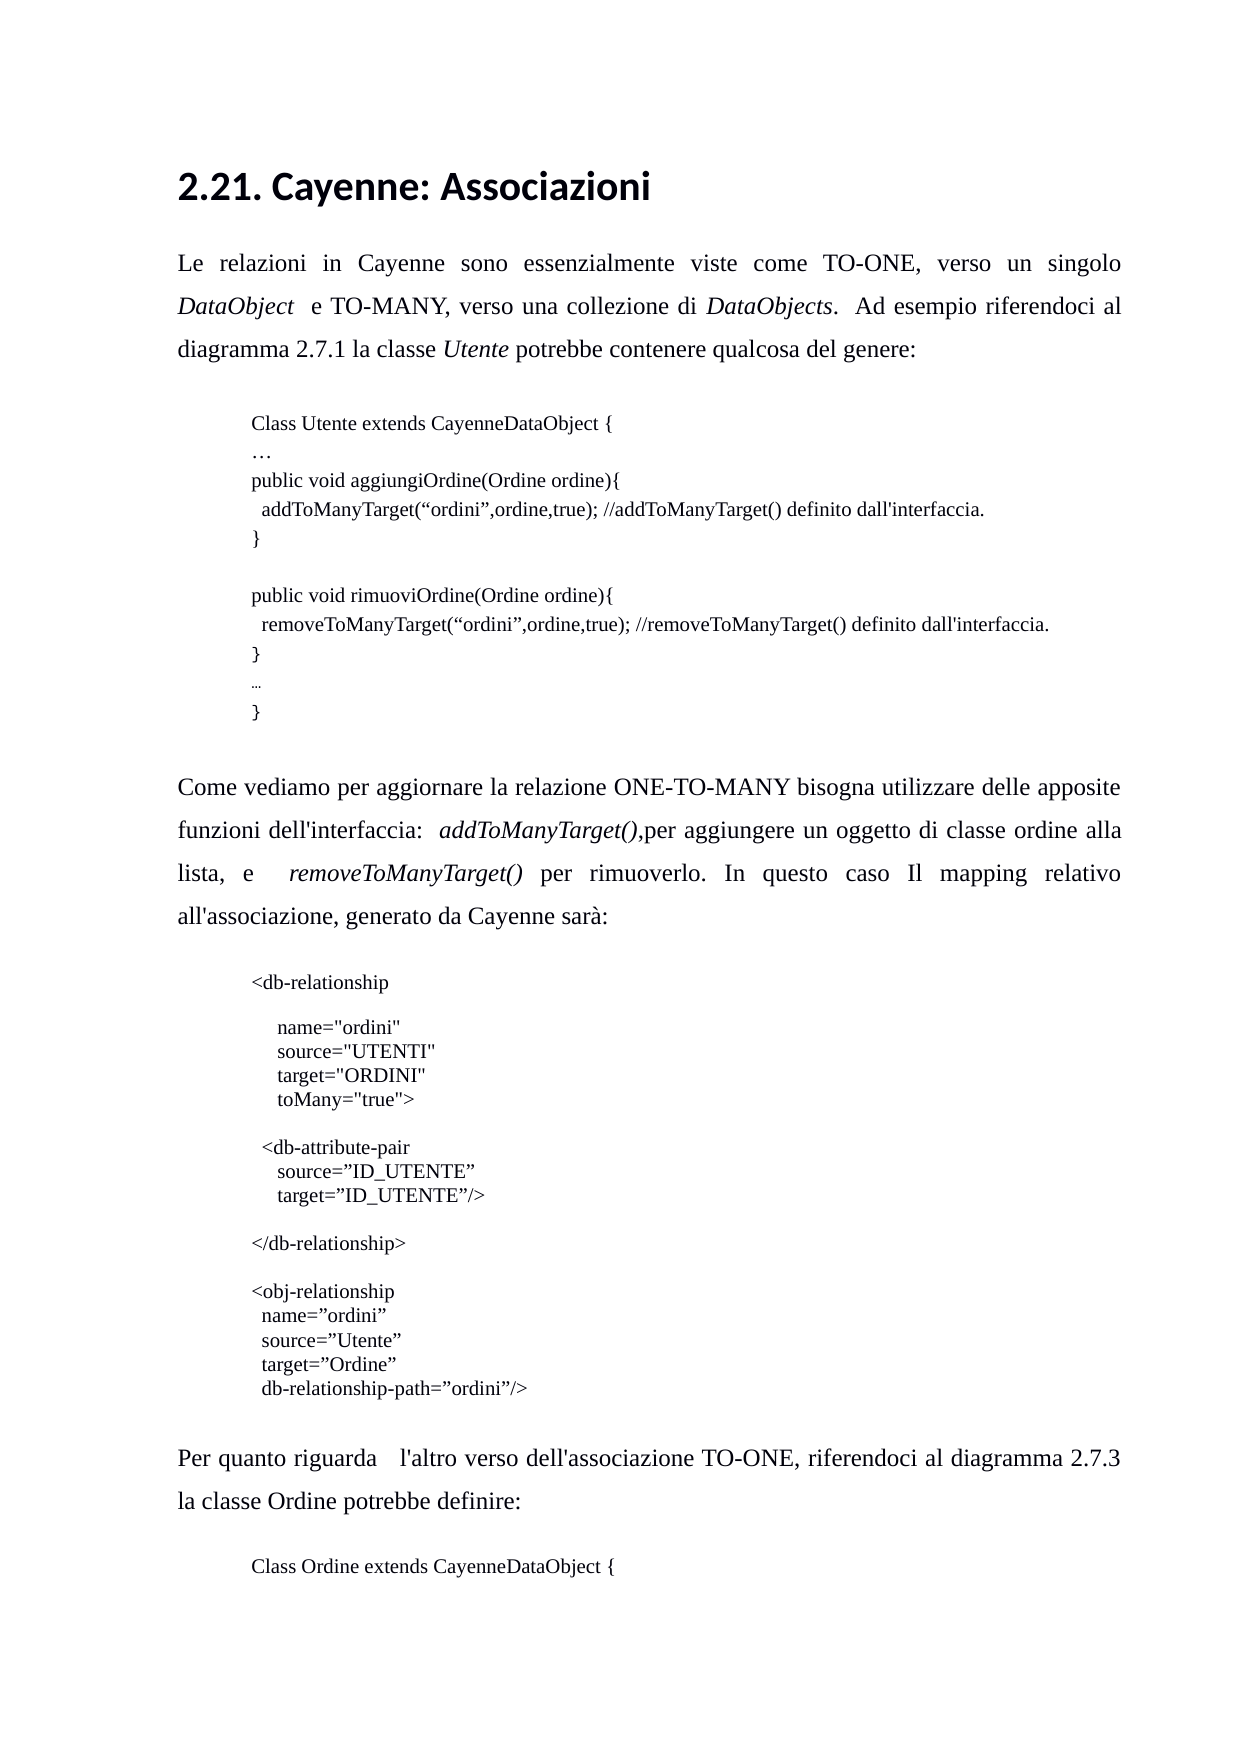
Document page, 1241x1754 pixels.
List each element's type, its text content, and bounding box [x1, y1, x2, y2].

text } [251, 521, 1122, 550]
text Class Utente extends CayenneDataObject { [251, 406, 1122, 435]
text Class Ordine extends CayenneDataObject { [251, 1550, 1122, 1578]
text <db-relationship [251, 965, 1122, 994]
text … [251, 665, 1122, 693]
text source=”Utente” [251, 1327, 1122, 1352]
text target=”ID_UTENTE”/> [251, 1183, 1122, 1207]
text public void rimuoviOrdine(Ordine ordine){ [251, 578, 1122, 607]
text Per quanto riguarda l'altro verso dell'associazione TO-ONE, riferendoci al diagramma 2.7.3 la classe Ordine potrebbe definire: [177, 1443, 1122, 1514]
text target="ORDINI" [251, 1063, 1122, 1087]
text name=”ordini” [251, 1303, 1122, 1327]
text target=”Ordine” [251, 1352, 1122, 1376]
text </db-relationship> [251, 1231, 1122, 1255]
text source="UTENTI" [251, 1039, 1122, 1063]
text <db-attribute-pair [251, 1135, 1122, 1159]
text public void aggiungiOrdine(Ordine ordine){ [251, 463, 1122, 492]
text db-relationship-path=”ordini”/> [251, 1376, 1122, 1400]
text source=”ID_UTENTE” [251, 1159, 1122, 1183]
text } [251, 693, 1122, 722]
text <obj-relationship [251, 1279, 1122, 1303]
text name="ordini" [251, 1015, 1122, 1039]
text addToManyTarget(“ordini”,ordine,true); //addToManyTarget() definito dall'interfaccia. [251, 492, 1122, 521]
text Le relazioni in Cayenne sono essenzialmente viste come TO-ONE, verso un singolo DataObject e TO-MANY, verso una collezione di DataObjects. Ad esempio riferendoci al diagramma 2.7.1 la classe Utente potrebbe contenere qualcosa del genere: [177, 248, 1122, 363]
text Come vediamo per aggiornare la relazione ONE-TO-MANY bisogna utilizzare delle apposite funzioni dell'interfaccia: addToManyTarget(),per aggiungere un oggetto di classe ordine alla lista, e removeToManyTarget() per rimuoverlo. In questo caso Il mapping relativo all'associazione, generato da Cayenne sarà: [177, 772, 1122, 930]
text } [251, 636, 1122, 665]
subtitle Cayenne: Associazioni [177, 159, 1122, 210]
text … [251, 435, 1122, 463]
text removeToManyTarget(“ordini”,ordine,true); //removeToManyTarget() definito dall'interfaccia. [251, 607, 1122, 636]
text toMany="true"> [251, 1087, 1122, 1111]
